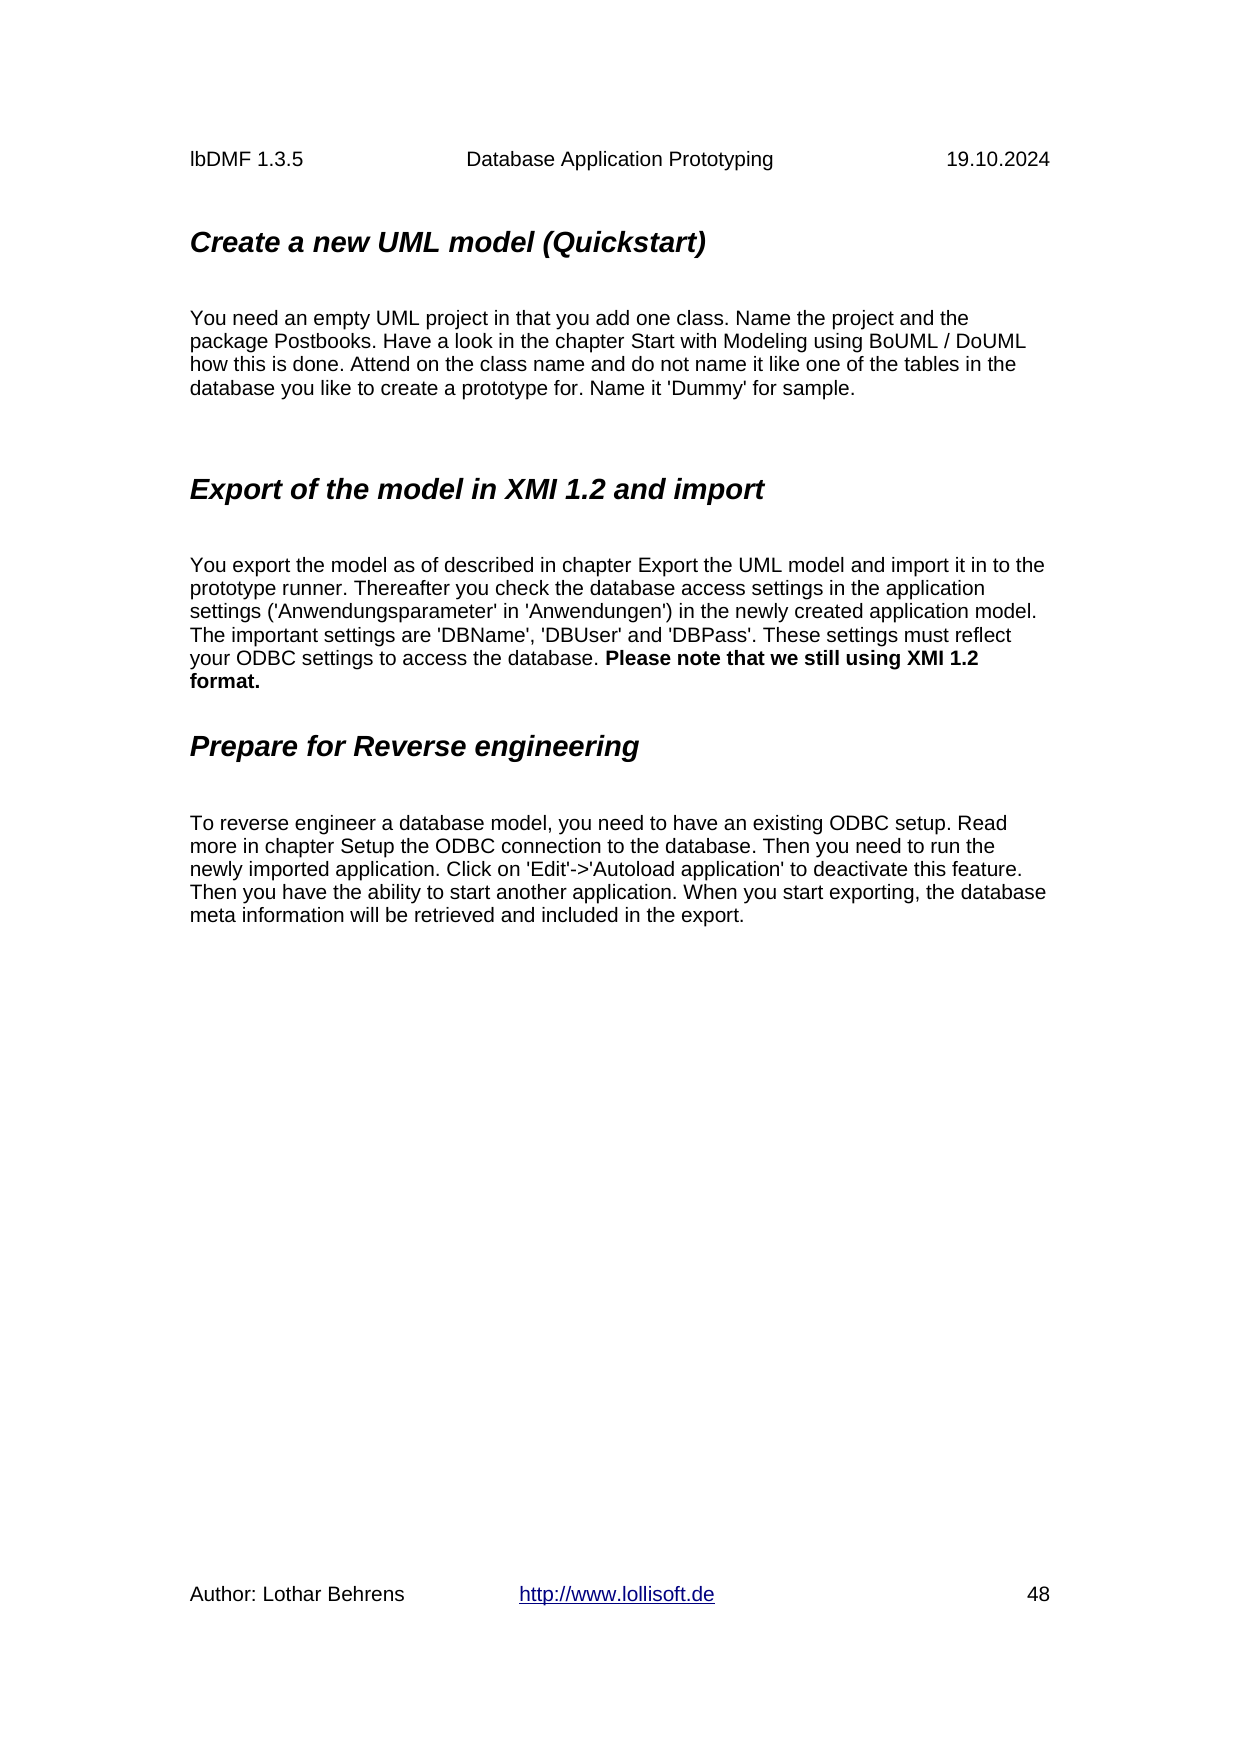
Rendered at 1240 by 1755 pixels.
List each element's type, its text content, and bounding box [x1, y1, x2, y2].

text You export the model as of described in chapter Export the UML model and import it in to the prototype runner. Thereafter you check the database access settings in the application settings ('Anwendungsparameter' in 'Anwendungen') in the newly created application model. The important settings are 'DBName', 'DBUser' and 'DBPass'. These settings must reflect your ODBC settings to access the database. Please note that we still using XMI 1.2 format. [189, 553, 1050, 693]
subtitle Create a new UML model (Quickstart) [189, 226, 1050, 258]
subtitle Prepare for Reverse engineering [189, 730, 1050, 763]
subtitle Export of the model in XMI 1.2 and import [189, 473, 1050, 505]
text You need an empty UML project in that you add one class. Name the project and the package Postbooks. Have a look in the chapter Start with Modeling using BoUML / DoUML how this is done. Attend on the class name and do not name it like one of the tables in the database you like to create a prototype for. Name it 'Dummy' for sample. [189, 306, 1050, 399]
text To reverse engineer a database model, you need to have an existing ODBC setup. Read more in chapter Setup the ODBC connection to the database. Then you need to run the newly imported application. Click on 'Edit'->'Autoload application' to deactivate this feature. Then you have the ability to start another application. When you start exporting, the database meta information will be retrieved and included in the export. [189, 811, 1050, 927]
